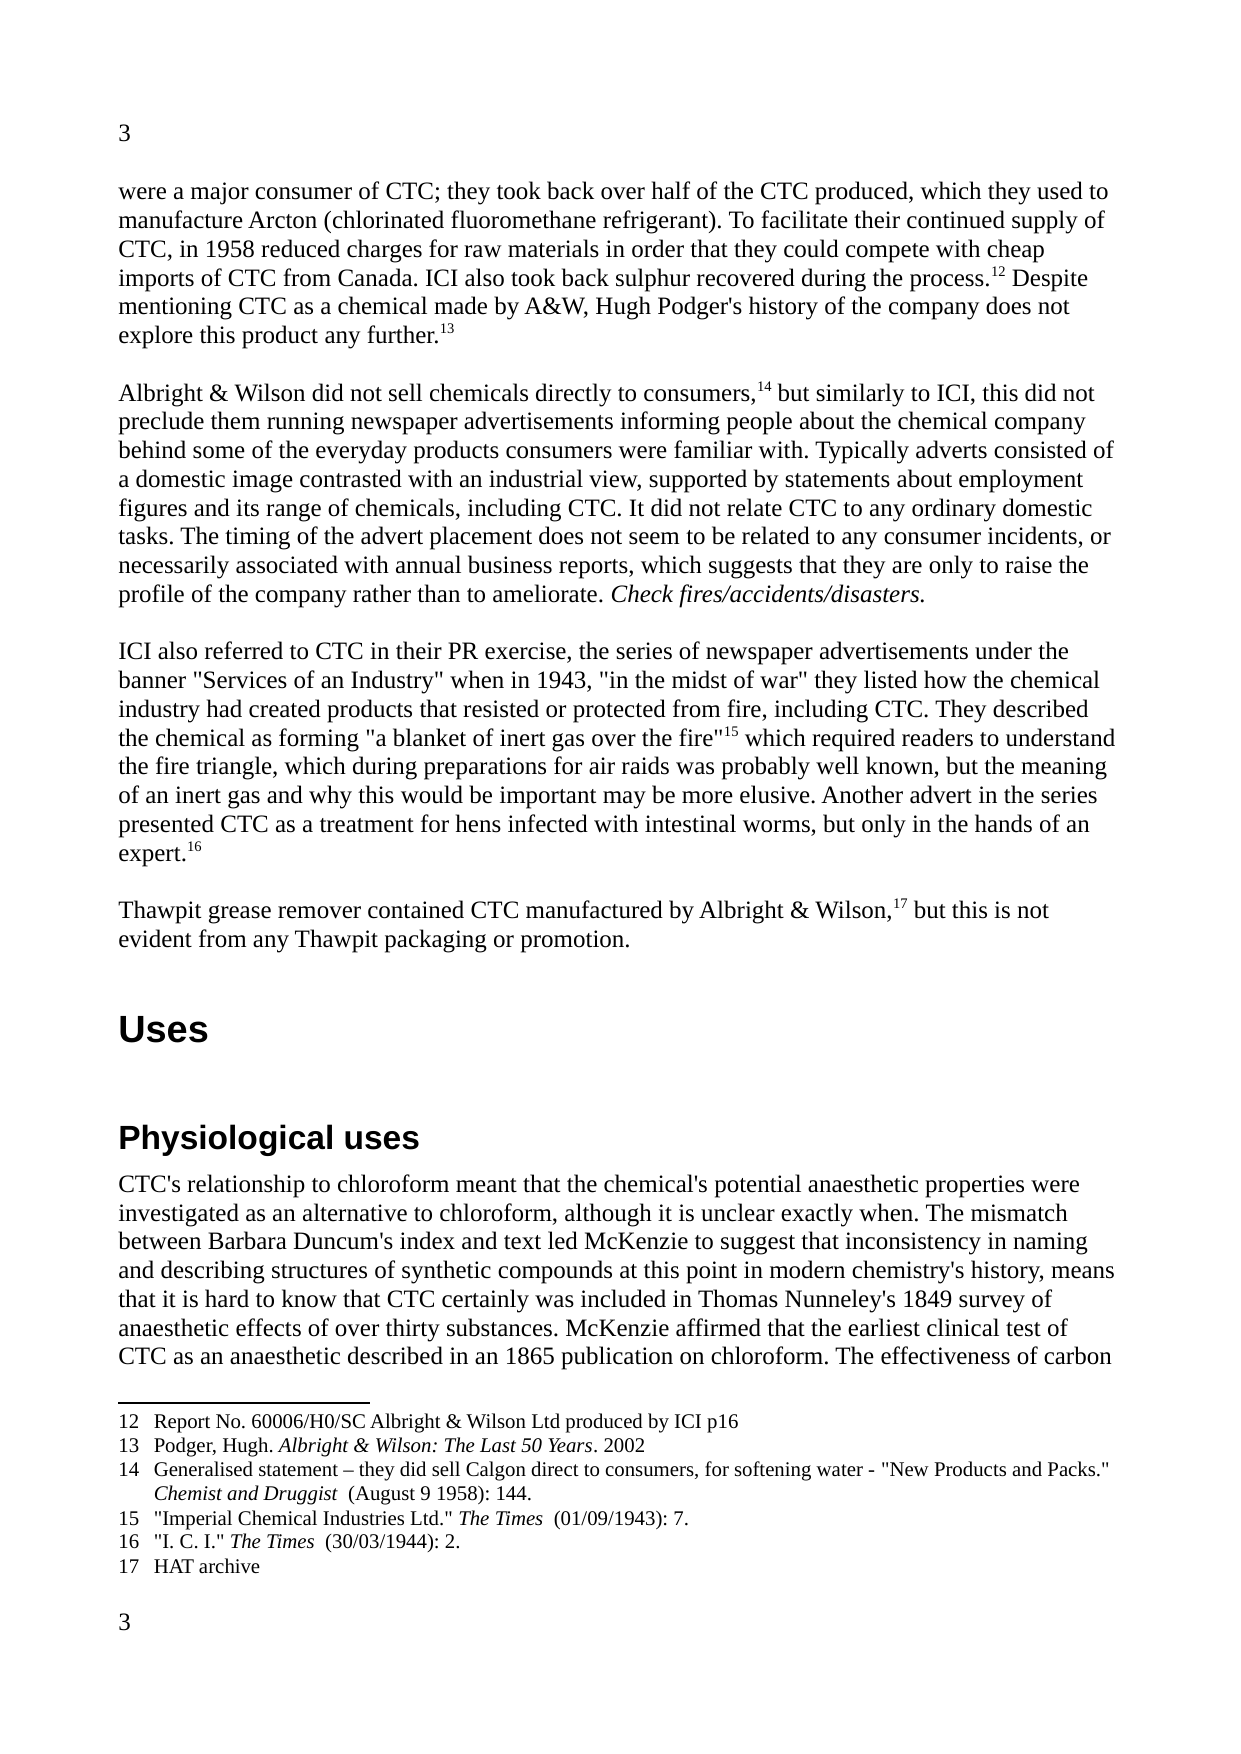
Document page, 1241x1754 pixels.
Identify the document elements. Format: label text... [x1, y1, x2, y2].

text "Imperial Chemical Industries Ltd." The Times (01/09/1943): 7. [118, 1505, 1122, 1529]
text Podger, Hugh. Albright & Wilson: The Last 50 Years. 2002 [118, 1433, 1122, 1457]
text Thawpit grease remover contained CTC manufactured by Albright & Wilson, but this is not evident from any Thawpit packaging or promotion. [118, 895, 1122, 953]
text Albright & Wilson did not sell chemicals directly to consumers, but similarly to ICI, this did not preclude them running newspaper advertisements informing people about the chemical company behind some of the everyday products consumers were familiar with. Typically adverts consisted of a domestic image contrasted with an industrial view, supported by statements about employment figures and its range of chemicals, including CTC. It did not relate CTC to any ordinary domestic tasks. The timing of the advert placement does not seem to be related to any consumer incidents, or necessarily associated with annual business reports, which suggests that they are only to raise the profile of the company rather than to ameliorate. Check fires/accidents/disasters. [118, 378, 1122, 608]
text Contrary to Aftalion's statement, although excess chlorine capacity may have facilitated the continued growth of chlorinated solvent production, manufacturing of at CTC was underway before World War One finished. In Britain, United Alkali investigated the large scale production of CTC in the 1890s, while it was certainly produced and exported from Germany at this time. ICI were already considering the production of CTC from excess chlorine in 1903, but appear not to have pursued this output. The principle manufacturer of CTC in Britain became the chemical firm Albright & Wilson. They began manufacturing CTC in 1914 at their Oldbury site, seeking an outlet for the chlorine released by their electrolytic zinc plant. In 1933 Albright & Wilson leased land from ICI and built a CTC production facility at Widnes, an area where the chemical industry was underpinned by brine and chlorine was abundant. Albright & Wilson partnered with ICI, who supplied the chlorine and carbon disulphide required to make CTC. By 1959 they were making 14 000 tons each year and the firm planned to increase their capacity to 18 000 tons. An ICI report stated that Albright & Wilson increased their capacity in response to demand from ICI. Indeed, ICI were a major consumer of CTC; they took back over half of the CTC produced, which they used to manufacture Arcton (chlorinated fluoromethane refrigerant). To facilitate their continued supply of CTC, in 1958 reduced charges for raw materials in order that they could compete with cheap imports of CTC from Canada. ICI also took back sulphur recovered during the process. Despite mentioning CTC as a chemical made by A&W, Hugh Podger's history of the company does not explore this product any further. [118, 176, 1122, 349]
subtitle Uses [118, 1006, 1122, 1050]
text Generalised statement – they did sell Calgon direct to consumers, for softening water - "New Products and Packs." Chemist and Druggist (August 9 1958): 144. [118, 1457, 1122, 1505]
subtitle Physiological uses [118, 1118, 1122, 1156]
text Report No. 60006/H0/SC Albright & Wilson Ltd produced by ICI p16 [118, 1409, 1122, 1433]
text HAT archive [118, 1553, 1122, 1578]
text ICI also referred to CTC in their PR exercise, the series of newspaper advertisements under the banner "Services of an Industry" when in 1943, "in the midst of war" they listed how the chemical industry had created products that resisted or protected from fire, including CTC. They described the chemical as forming "a blanket of inert gas over the fire" which required readers to understand the fire triangle, which during preparations for air raids was probably well known, but the meaning of an inert gas and why this would be important may be more elusive. Another advert in the series presented CTC as a treatment for hens infected with intestinal worms, but only in the hands of an expert. [118, 636, 1122, 866]
text CTC's relationship to chloroform meant that the chemical's potential anaesthetic properties were investigated as an alternative to chloroform, although it is unclear exactly when. The mismatch between Barbara Duncum's index and text led McKenzie to suggest that inconsistency in naming and describing structures of synthetic compounds at this point in modern chemistry's history, means that it is hard to know that CTC certainly was included in Thomas Nunneley's 1849 survey of anaesthetic effects of over thirty substances. McKenzie affirmed that the earliest clinical test of CTC as an anaesthetic described in an 1865 publication on chloroform. The effectiveness of carbon [118, 1169, 1122, 1370]
text "I. C. I." The Times (30/03/1944): 2. [118, 1529, 1122, 1553]
